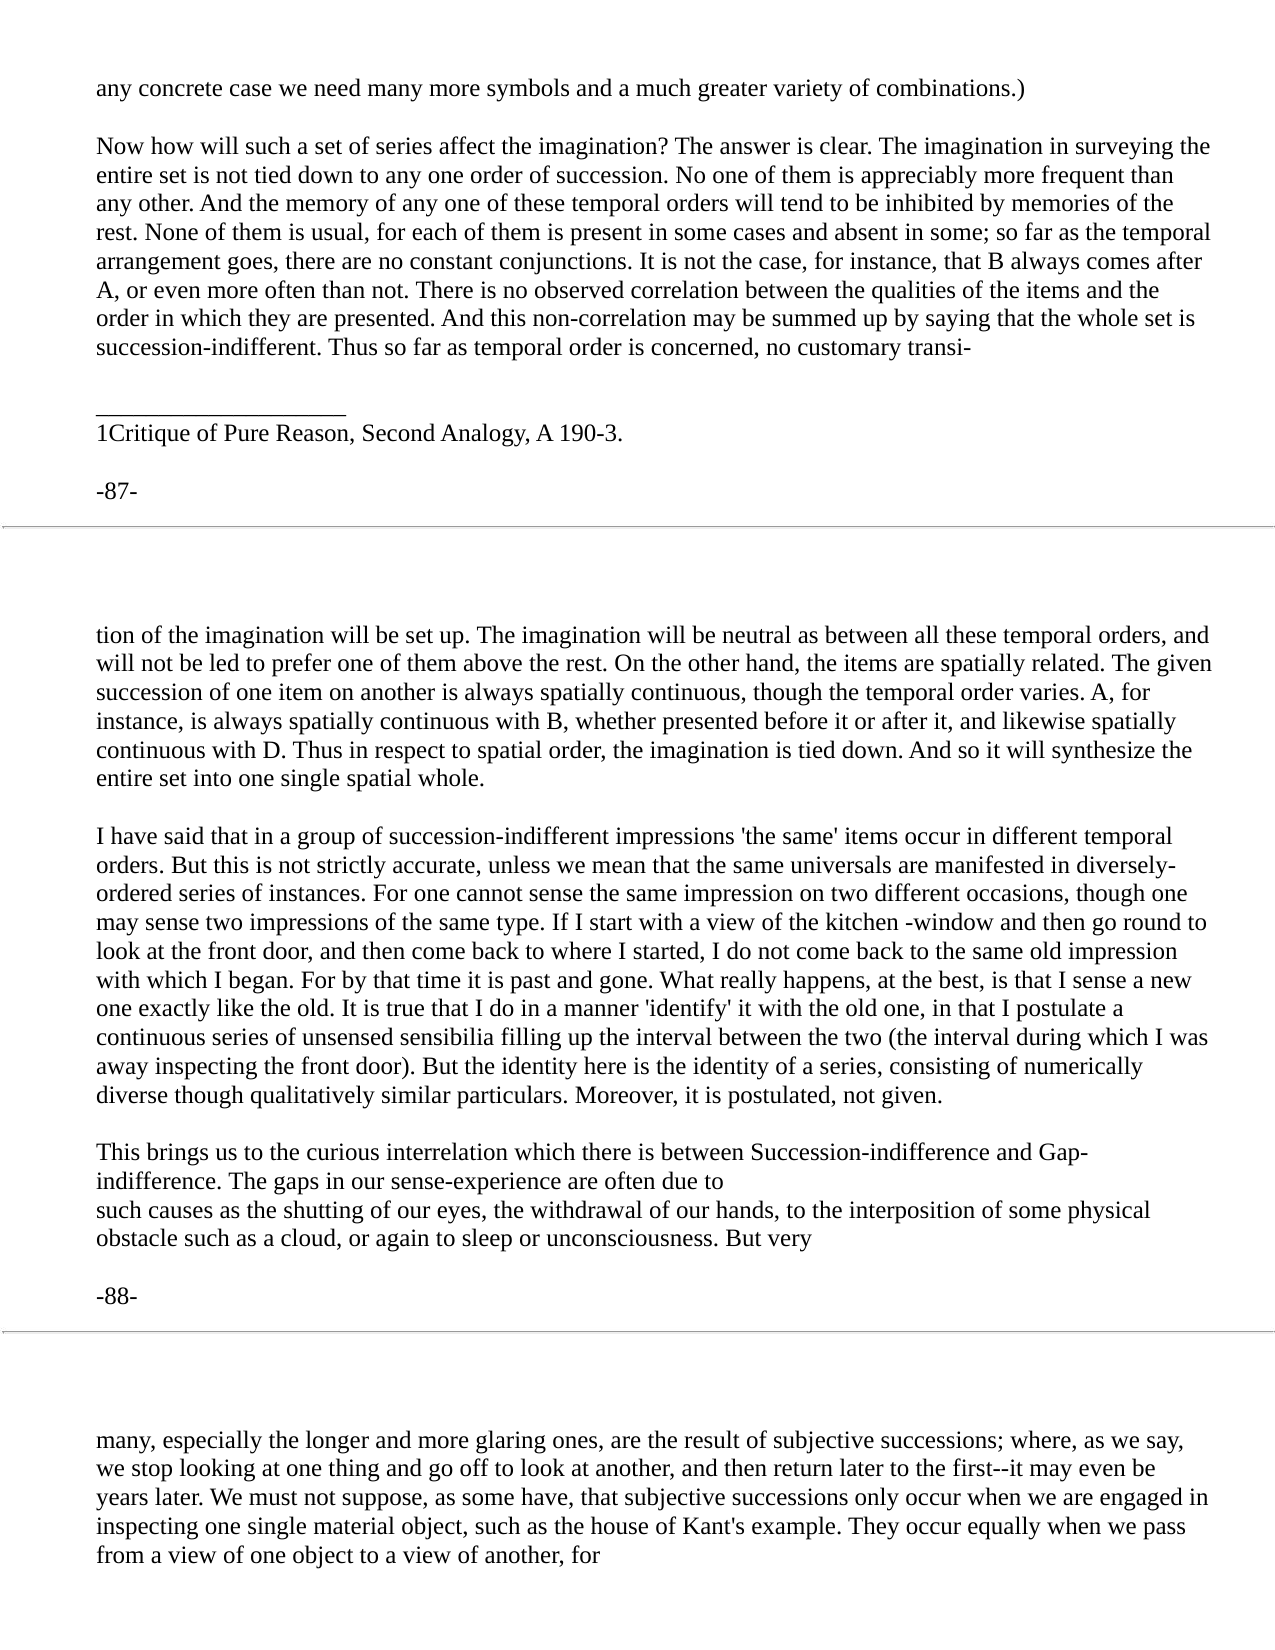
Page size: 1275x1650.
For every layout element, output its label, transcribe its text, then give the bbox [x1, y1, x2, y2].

text many, especially the longer and more glaring ones, are the result of subjective successions; where, as we say, we stop looking at one thing and go off to look at another, and then return later to the first--it may even be years later. We must not suppose, as some have, that subjective successions only occur when we are engaged in inspecting one single material object, such as the house of Kant's example. They occur equally when we pass from a view of one object to a view of another, for [96, 1425, 1212, 1568]
picture [0, 522, 1275, 531]
text I have said that in a group of succession-indifferent impressions 'the same' items occur in different temporal orders. But this is not strictly accurate, unless we mean that the same universals are manifested in diversely-ordered series of instances. For one cannot sense the same impression on two different occasions, though one may sense two impressions of the same type. If I start with a view of the kitchen -window and then go round to look at the front door, and then come back to where I started, I do not come back to the same old impression with which I began. For by that time it is past and gone. What really happens, at the best, is that I sense a new one exactly like the old. It is true that I do in a manner 'identify' it with the old one, in that I postulate a continuous series of unsensed sensibilia filling up the interval between the two (the interval during which I was away inspecting the front door). But the identity here is the identity of a series, consisting of numerically diverse though qualitatively similar particulars. Moreover, it is postulated, not given. [96, 821, 1212, 1108]
text tion of the imagination will be set up. The imagination will be neutral as between all these temporal orders, and will not be led to prefer one of them above the rest. On the other hand, the items are spatially related. The given succession of one item on another is always spatially continuous, though the temporal order varies. A, for instance, is always spatially continuous with B, whether presented before it or after it, and likewise spatially continuous with D. Thus in respect to spatial order, the imagination is tied down. And so it will synthesize the entire set into one single spatial whole. [96, 620, 1212, 792]
text any concrete case we need many more symbols and a much greater variety of combinations.) [96, 73, 1212, 102]
text Now how will such a set of series affect the imagination? The answer is clear. The imagination in surveying the entire set is not tied down to any one order of succession. No one of them is appreciably more frequent than any other. And the memory of any one of these temporal orders will tend to be inhibited by memories of the rest. None of them is usual, for each of them is present in some cases and absent in some; so far as the temporal arrangement goes, there are no constant conjunctions. It is not the case, for instance, that B always comes after A, or even more often than not. There is no observed correlation between the qualities of the items and the order in which they are presented. And this non-correlation may be summed up by saying that the whole set is succession-indifferent. Thus so far as temporal order is concerned, no customary transi- [96, 131, 1212, 361]
text 1Critique of Pure Reason, Second Analogy, A 190-3. [96, 418, 1212, 447]
text This brings us to the curious interrelation which there is between Succession-indifference and Gap-indifference. The gaps in our sense-experience are often due to [96, 1137, 1212, 1195]
text -88- [96, 1281, 1212, 1310]
text -87- [96, 476, 1212, 505]
text ____________________ [96, 390, 1212, 418]
text such causes as the shutting of our eyes, the withdrawal of our hands, to the interposition of some physical obstacle such as a cloud, or again to sleep or unconsciousness. But very [96, 1195, 1212, 1252]
picture [0, 1327, 1275, 1336]
